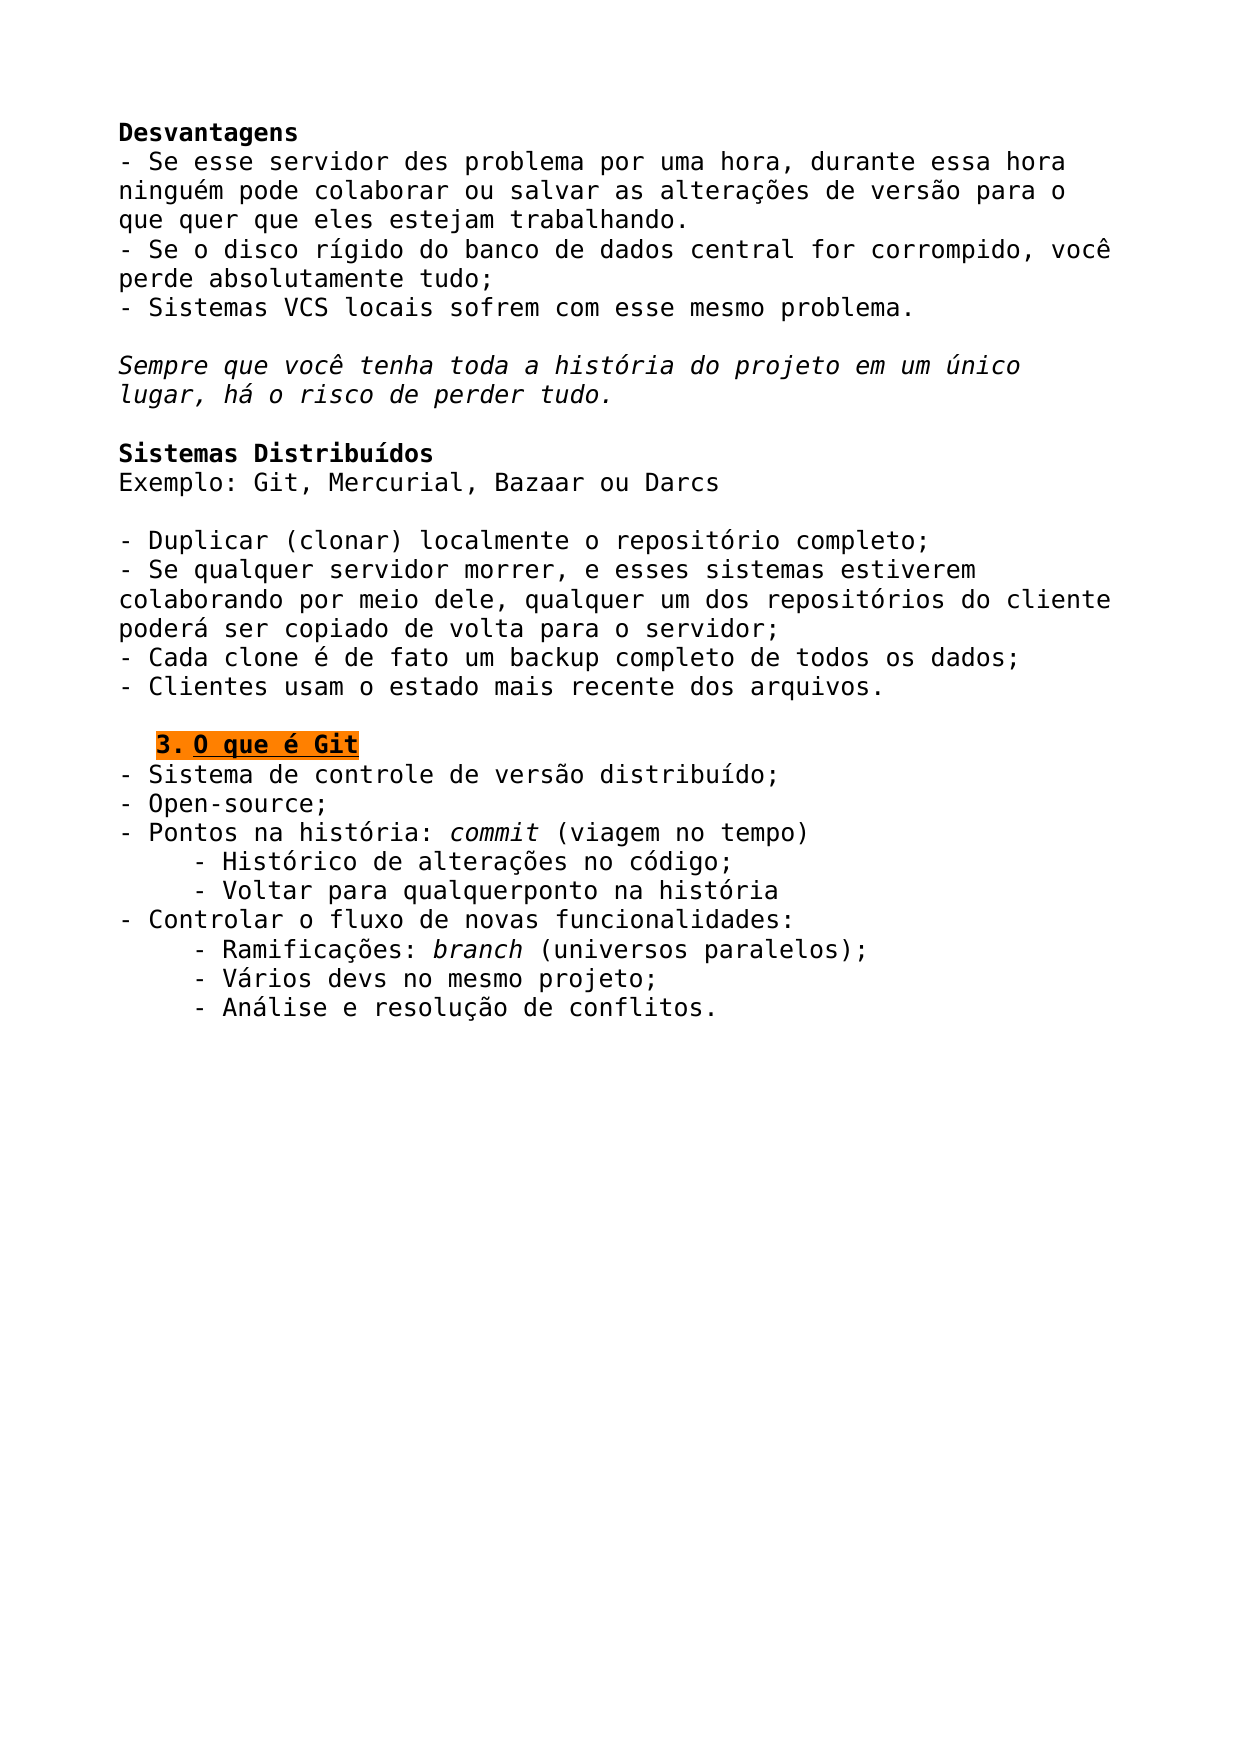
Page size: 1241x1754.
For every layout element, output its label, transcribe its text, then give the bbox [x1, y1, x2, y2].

text - Sistemas VCS locais sofrem com esse mesmo problema. [118, 293, 1122, 322]
text - Se qualquer servidor morrer, e esses sistemas estiverem colaborando por meio dele, qualquer um dos repositórios do cliente poderá ser copiado de volta para o servidor; [118, 556, 1122, 643]
text Desvantagens [118, 118, 1122, 147]
text - Open-source; [118, 789, 1122, 818]
text - Se esse servidor des problema por uma hora, durante essa hora ninguém pode colaborar ou salvar as alterações de versão para o que quer que eles estejam trabalhando. [118, 147, 1122, 235]
text - Análise e resolução de conflitos. [118, 993, 1122, 1022]
text - Se o disco rígido do banco de dados central for corrompido, você perde absolutamente tudo; [118, 235, 1122, 293]
text - Ramificações: branch (universos paralelos); [118, 935, 1122, 964]
text Sempre que você tenha toda a história do projeto em um único lugar, há o risco de perder tudo. [118, 351, 1122, 410]
text - Controlar o fluxo de novas funcionalidades: [118, 906, 1122, 935]
text - Duplicar (clonar) localmente o repositório completo; [118, 526, 1122, 556]
text Sistemas Distribuídos [118, 439, 1122, 468]
list O que é Git [193, 731, 1122, 760]
text - Pontos na história: commit (viagem no tempo) [118, 818, 1122, 847]
text - Histórico de alterações no código; [118, 847, 1122, 876]
text - Vários devs no mesmo projeto; [118, 964, 1122, 993]
text Exemplo: Git, Mercurial, Bazaar ou Darcs [118, 468, 1122, 497]
text - Sistema de controle de versão distribuído; [118, 760, 1122, 789]
text - Cada clone é de fato um backup completo de todos os dados; [118, 643, 1122, 672]
text - Voltar para qualquerponto na história [118, 876, 1122, 906]
text - Clientes usam o estado mais recente dos arquivos. [118, 672, 1122, 701]
